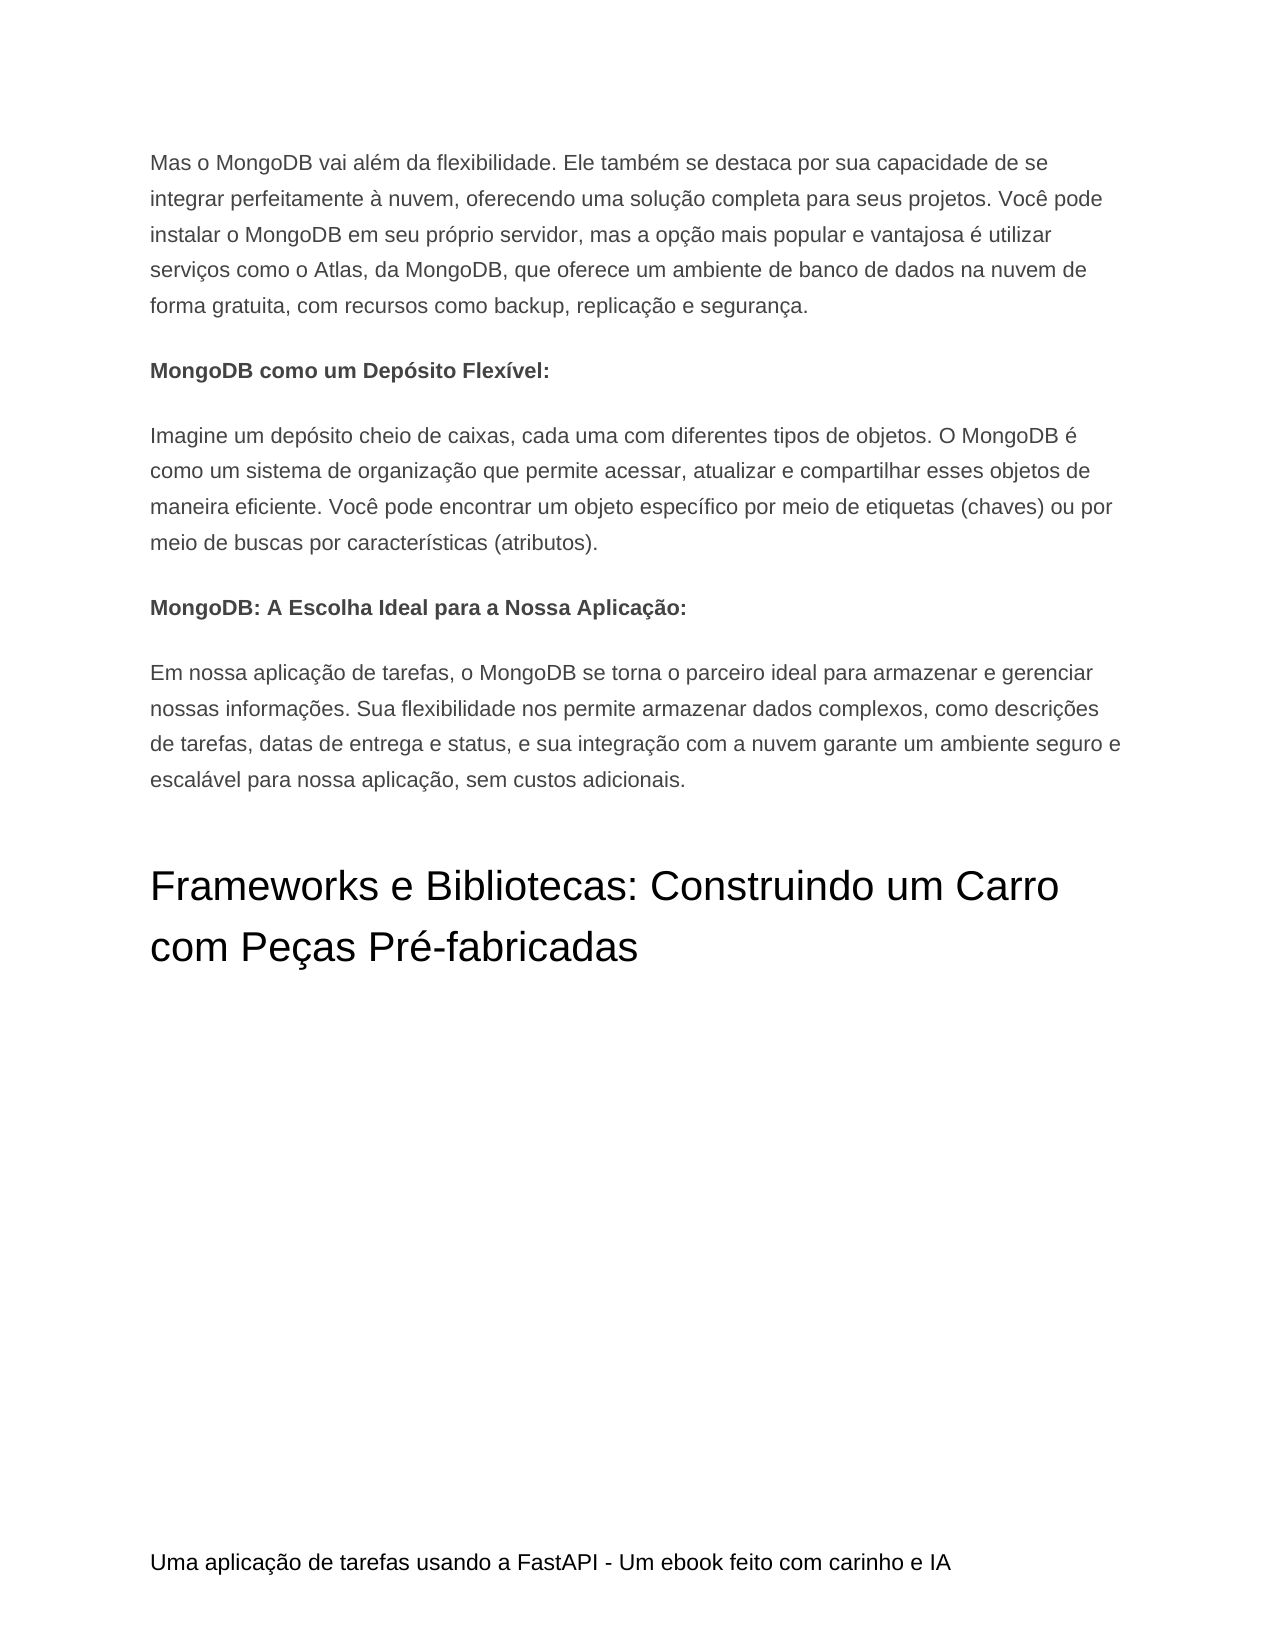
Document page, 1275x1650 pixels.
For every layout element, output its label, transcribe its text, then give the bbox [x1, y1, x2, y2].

subtitle Frameworks e Bibliotecas: Construindo um Carro com Peças Pré-fabricadas [150, 861, 1125, 970]
text MongoDB como um Depósito Flexível: [150, 358, 1125, 383]
text Mas o MongoDB vai além da flexibilidade. Ele também se destaca por sua capacidade de se integrar perfeitamente à nuvem, oferecendo uma solução completa para seus projetos. Você pode instalar o MongoDB em seu próprio servidor, mas a opção mais popular e vantajosa é utilizar serviços como o Atlas, da MongoDB, que oferece um ambiente de banco de dados na nuvem de forma gratuita, com recursos como backup, replicação e segurança. [150, 150, 1125, 318]
text Imagine um depósito cheio de caixas, cada uma com diferentes tipos de objetos. O MongoDB é como um sistema de organização que permite acessar, atualizar e compartilhar esses objetos de maneira eficiente. Você pode encontrar um objeto específico por meio de etiquetas (chaves) ou por meio de buscas por características (atributos). [150, 423, 1125, 555]
text Em nossa aplicação de tarefas, o MongoDB se torna o parceiro ideal para armazenar e gerenciar nossas informações. Sua flexibilidade nos permite armazenar dados complexos, como descrições de tarefas, datas de entrega e status, e sua integração com a nuvem garante um ambiente seguro e escalável para nossa aplicação, sem custos adicionais. [150, 660, 1125, 792]
text MongoDB: A Escolha Ideal para a Nossa Aplicação: [150, 595, 1125, 620]
